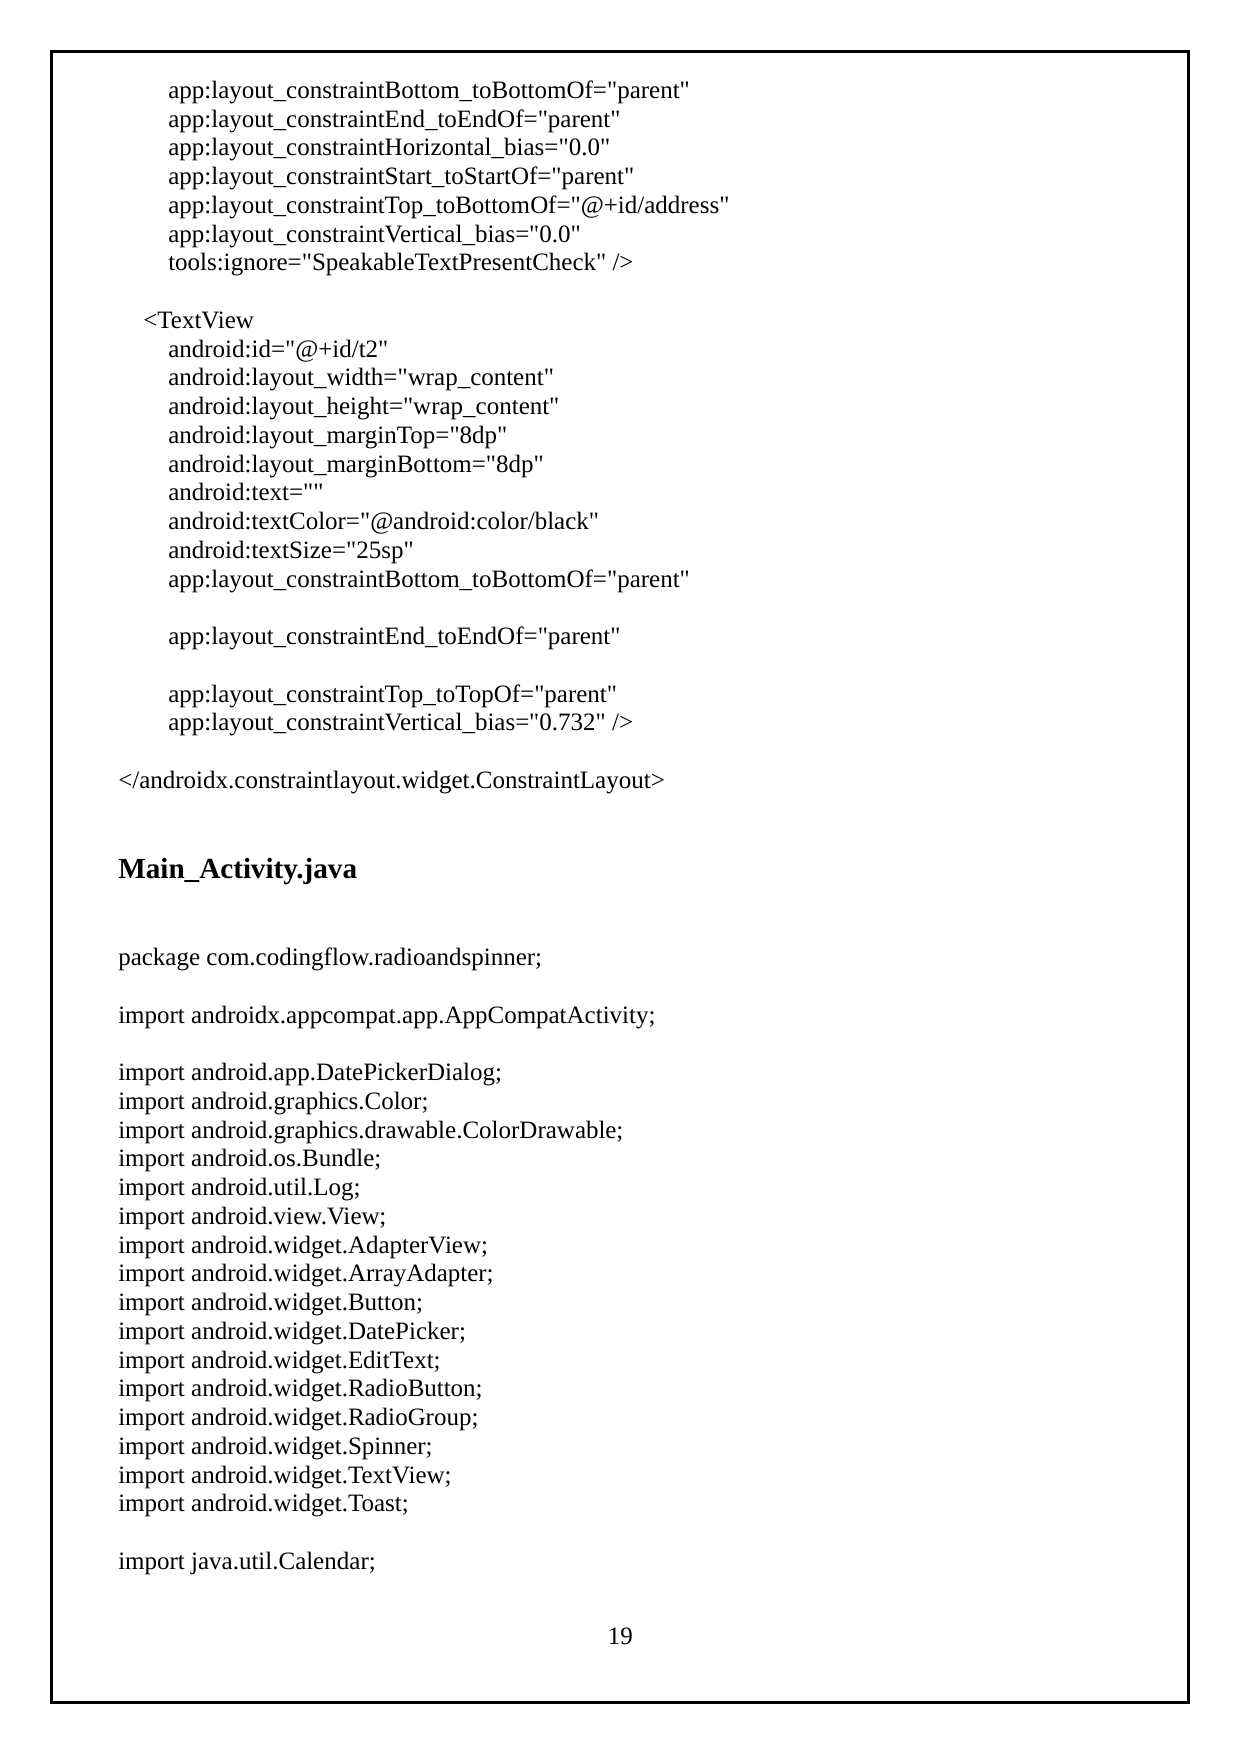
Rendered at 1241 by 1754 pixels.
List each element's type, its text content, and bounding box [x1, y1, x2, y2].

text android:layout_marginTop="8dp" [118, 420, 1122, 449]
text app:layout_constraintEnd_toEndOf="parent" [118, 621, 1122, 650]
text android:text="" [118, 477, 1122, 506]
text app:layout_constraintEnd_toEndOf="parent" [118, 104, 1122, 132]
text android:textSize="25sp" [118, 535, 1122, 564]
text tools:ignore="SpeakableTextPresentCheck" /> [118, 247, 1122, 276]
text import android.widget.DatePicker; [118, 1316, 1122, 1345]
text import android.widget.Toast; [118, 1488, 1122, 1517]
text import java.util.Calendar; [118, 1546, 1122, 1575]
text app:layout_constraintStart_toStartOf="parent" [118, 161, 1122, 190]
text android:textColor="@android:color/black" [118, 506, 1122, 535]
text import android.widget.RadioButton; [118, 1373, 1122, 1402]
text app:layout_constraintVertical_bias="0.732" /> [118, 707, 1122, 736]
text Main_Activity.java [118, 851, 1122, 885]
text import android.widget.ArrayAdapter; [118, 1258, 1122, 1287]
text import android.widget.EditText; [118, 1345, 1122, 1373]
text import android.os.Bundle; [118, 1143, 1122, 1172]
text import android.view.View; [118, 1201, 1122, 1230]
text import androidx.appcompat.app.AppCompatActivity; [118, 1000, 1122, 1028]
text app:layout_constraintVertical_bias="0.0" [118, 219, 1122, 247]
text </androidx.constraintlayout.widget.ConstraintLayout> [118, 765, 1122, 794]
text import android.app.DatePickerDialog; [118, 1057, 1122, 1086]
text import android.widget.RadioGroup; [118, 1402, 1122, 1431]
text import android.widget.TextView; [118, 1460, 1122, 1488]
text package com.codingflow.radioandspinner; [118, 942, 1122, 971]
text android:layout_marginBottom="8dp" [118, 449, 1122, 477]
text app:layout_constraintTop_toBottomOf="@+id/address" [118, 190, 1122, 219]
text app:layout_constraintHorizontal_bias="0.0" [118, 132, 1122, 161]
text import android.widget.Spinner; [118, 1431, 1122, 1460]
text android:layout_width="wrap_content" [118, 362, 1122, 391]
text import android.graphics.drawable.ColorDrawable; [118, 1115, 1122, 1143]
text app:layout_constraintBottom_toBottomOf="parent" [118, 564, 1122, 592]
text android:layout_height="wrap_content" [118, 391, 1122, 420]
text import android.graphics.Color; [118, 1086, 1122, 1115]
text import android.widget.Button; [118, 1287, 1122, 1316]
text import android.util.Log; [118, 1172, 1122, 1201]
text app:layout_constraintTop_toTopOf="parent" [118, 679, 1122, 707]
text <TextView [118, 305, 1122, 334]
text android:id="@+id/t2" [118, 334, 1122, 362]
text app:layout_constraintBottom_toBottomOf="parent" [118, 75, 1122, 104]
text import android.widget.AdapterView; [118, 1230, 1122, 1258]
